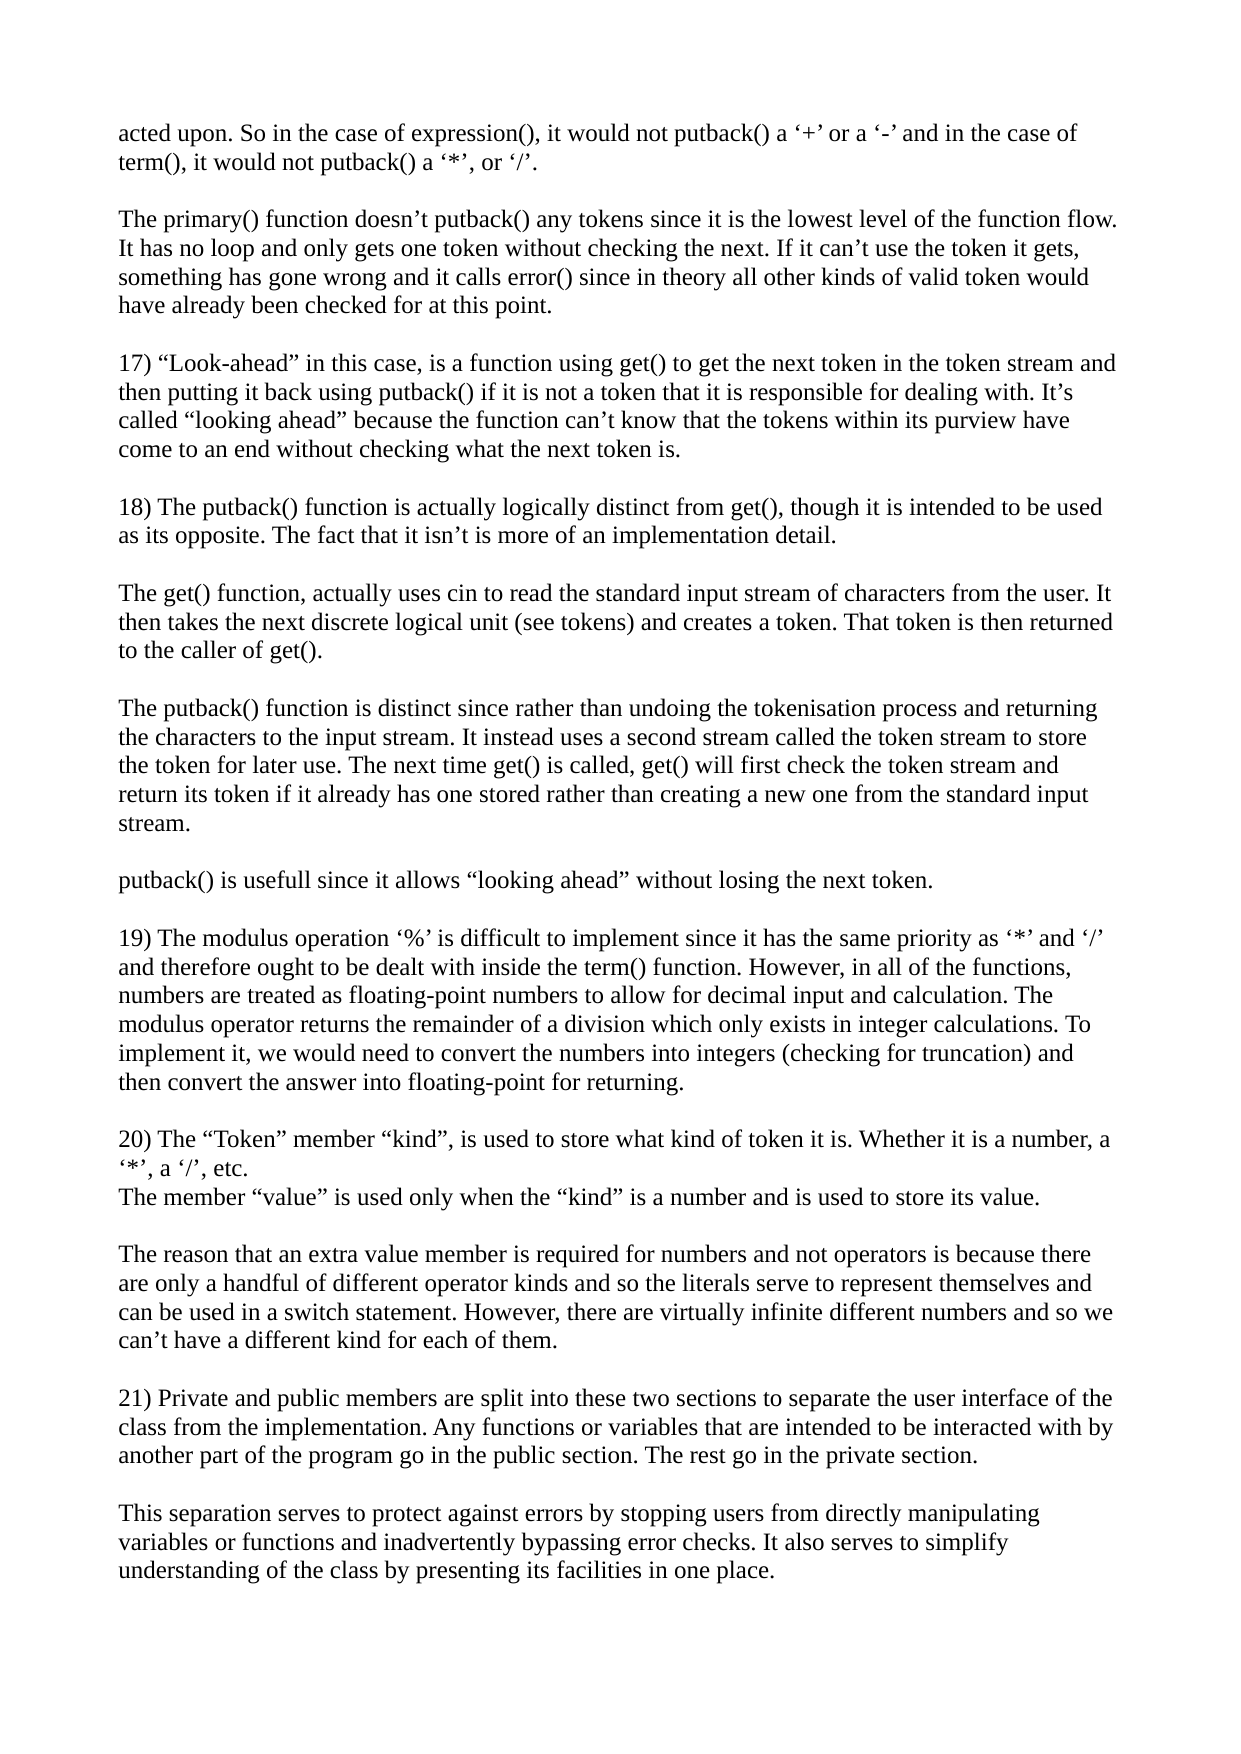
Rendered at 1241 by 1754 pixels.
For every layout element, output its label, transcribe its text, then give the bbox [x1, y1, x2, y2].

text The putback() function is distinct since rather than undoing the tokenisation process and returning the characters to the input stream. It instead uses a second stream called the token stream to store the token for later use. The next time get() is called, get() will first check the token stream and return its token if it already has one stored rather than creating a new one from the standard input stream. [118, 693, 1122, 837]
text 20) The “Token” member “kind”, is used to store what kind of token it is. Whether it is a number, a ‘*’, a ‘/’, etc. [118, 1124, 1122, 1182]
text 17) “Look-ahead” in this case, is a function using get() to get the next token in the token stream and then putting it back using putback() if it is not a token that it is responsible for dealing with. It’s called “looking ahead” because the function can’t know that the tokens within its purview have come to an end without checking what the next token is. [118, 348, 1122, 463]
text 21) Private and public members are split into these two sections to separate the user interface of the class from the implementation. Any functions or variables that are intended to be interacted with by another part of the program go in the public section. The rest go in the private section. This separation serves to protect against errors by stopping users from directly manipulating variables or functions and inadvertently bypassing error checks. It also serves to simplify understanding of the class by presenting its facilities in one place. [118, 1383, 1122, 1584]
text putback() is usefull since it allows “looking ahead” without losing the next token. [118, 866, 1122, 894]
text The primary() function doesn’t putback() any tokens since it is the lowest level of the function flow. It has no loop and only gets one token without checking the next. If it can’t use the token it gets, something has gone wrong and it calls error() since in theory all other kinds of valid token would have already been checked for at this point. [118, 204, 1122, 319]
text acted upon. So in the case of expression(), it would not putback() a ‘+’ or a ‘-’ and in the case of term(), it would not putback() a ‘*’, or ‘/’. [118, 118, 1122, 176]
text 18) The putback() function is actually logically distinct from get(), though it is intended to be used as its opposite. The fact that it isn’t is more of an implementation detail. [118, 492, 1122, 549]
text The reason that an extra value member is required for numbers and not operators is because there are only a handful of different operator kinds and so the literals serve to represent themselves and can be used in a switch statement. However, there are virtually infinite different numbers and so we can’t have a different kind for each of them. [118, 1239, 1122, 1354]
text 19) The modulus operation ‘%’ is difficult to implement since it has the same priority as ‘*’ and ‘/’ and therefore ought to be dealt with inside the term() function. However, in all of the functions, numbers are treated as floating-point numbers to allow for decimal input and calculation. The modulus operator returns the remainder of a division which only exists in integer calculations. To implement it, we would need to convert the numbers into integers (checking for truncation) and then convert the answer into floating-point for returning. [118, 923, 1122, 1096]
text The get() function, actually uses cin to read the standard input stream of characters from the user. It then takes the next discrete logical unit (see tokens) and creates a token. That token is then returned to the caller of get(). [118, 578, 1122, 664]
text The member “value” is used only when the “kind” is a number and is used to store its value. [118, 1182, 1122, 1211]
